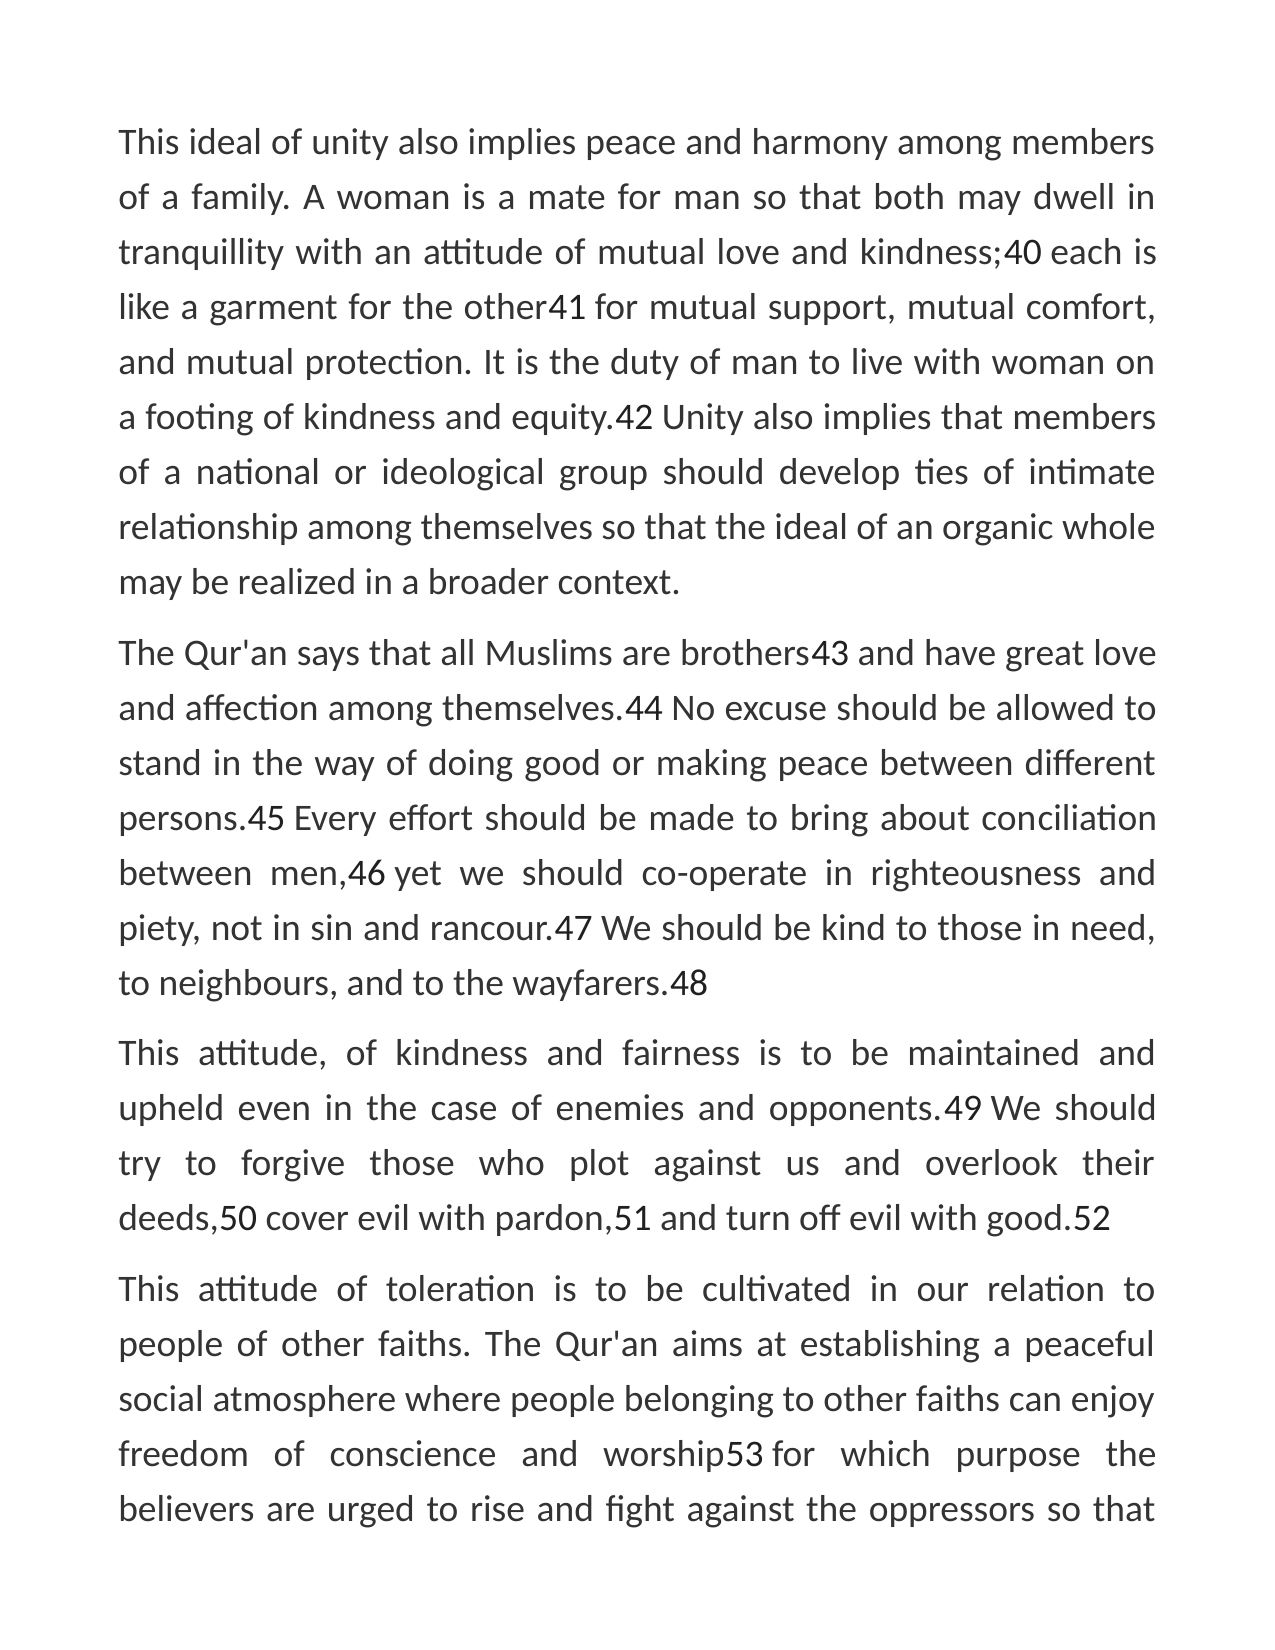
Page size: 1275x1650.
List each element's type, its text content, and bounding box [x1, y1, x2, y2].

text This ideal of unity also implies peace and harmony among members of a family. A woman is a mate for man so that both may dwell in tranquillity with an attitude of mutual love and kindness;40 each is like a garment for the other41 for mutual support, mutual comfort, and mutual protection. It is the duty of man to live with woman on a footing of kindness and equity.42 Unity also implies that members of a national or ideological group should develop ties of intimate relationship among themselves so that the ideal of an organic whole may be realized in a broader context. [118, 118, 1157, 604]
text This attitude, of kindness and fairness is to be maintained and upheld even in the case of enemies and opponents.49 We should try to forgive those who plot against us and overlook their deeds,50 cover evil with pardon,51 and turn off evil with good.52 [118, 1029, 1157, 1240]
text The Qur'an says that all Muslims are brothers43 and have great love and affection among themselves.44 No excuse should be allowed to stand in the way of doing good or making peace between different persons.45 Every effort should be made to bring about con­ciliation between men,46 yet we should co‑operate in righteousness and piety, not in sin and rancour.47 We should be kind to those in need, to neighbours, and to the wayfarers.48 [118, 629, 1157, 1004]
text This attitude of toleration is to be cultivated in our relation to people of other faiths. The Qur'an aims at establishing a peaceful social atmosphere where people belonging to other faiths can enjoy freedom of conscience and worship53 for which purpose the believers are urged to rise and fight against the oppressors so that [118, 1265, 1157, 1531]
